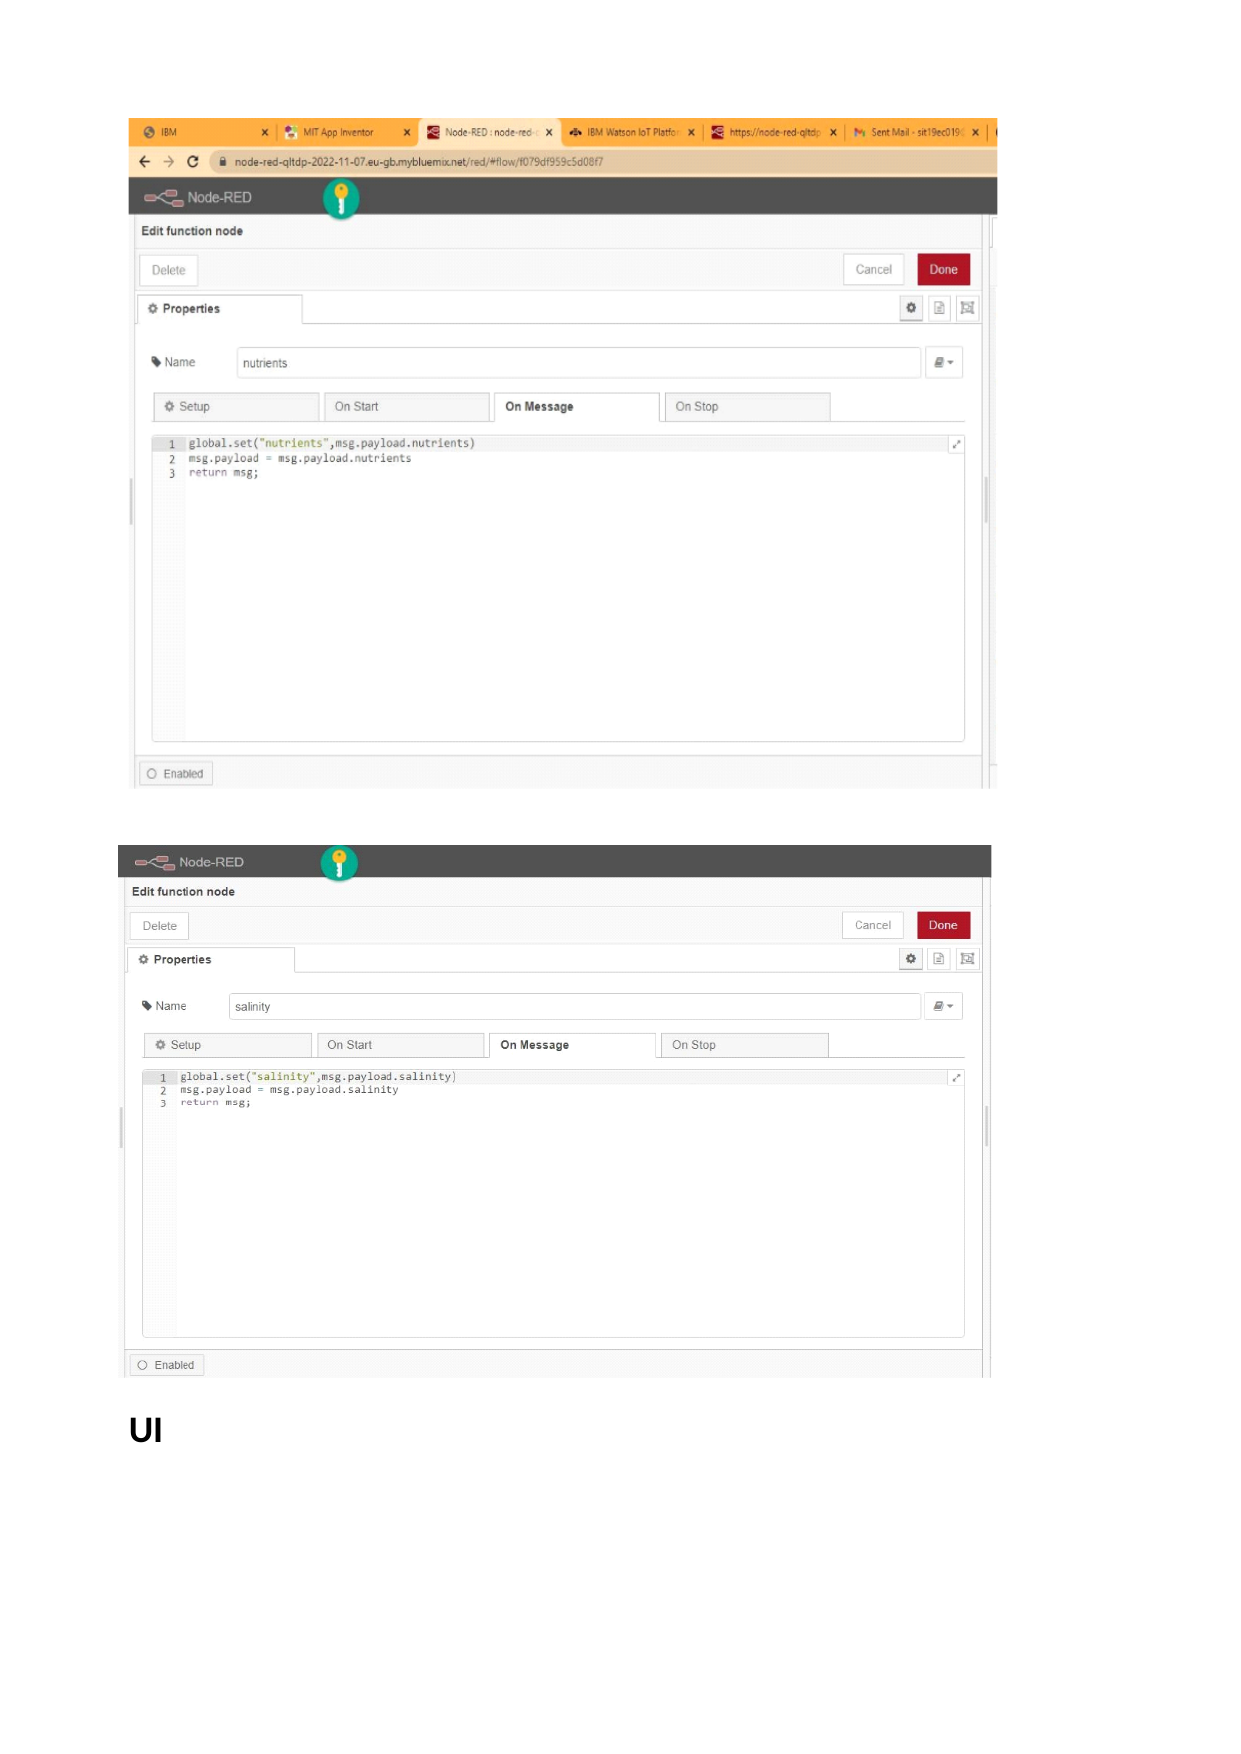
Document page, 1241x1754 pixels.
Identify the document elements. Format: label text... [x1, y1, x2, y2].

text UI [128, 1406, 1122, 1452]
